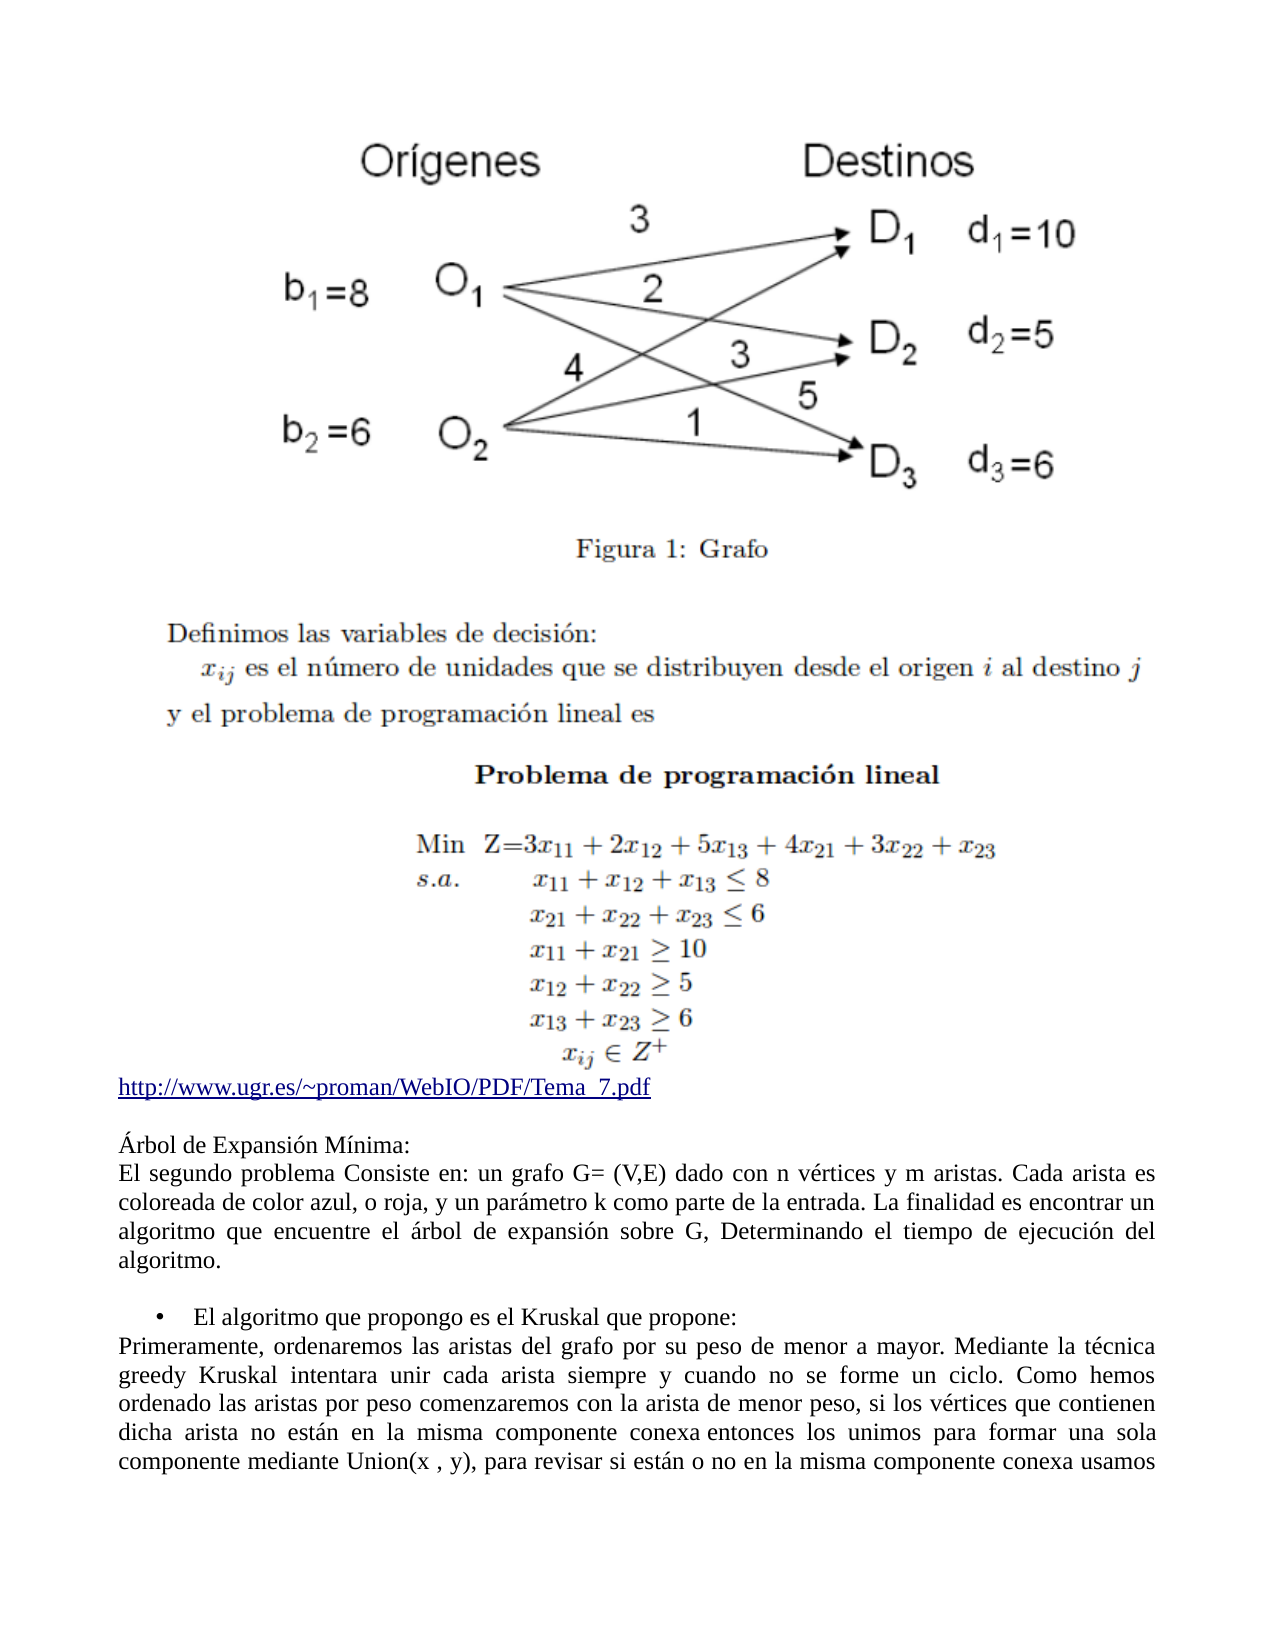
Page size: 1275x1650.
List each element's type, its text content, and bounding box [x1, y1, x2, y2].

text http://www.ugr.es/~proman/WebIO/PDF/Tema_7.pdf [118, 1073, 1157, 1101]
list El algoritmo que propongo es el Kruskal que propone: [156, 1302, 1157, 1331]
text Árbol de Expansión Mínima: [118, 1130, 1157, 1158]
text Primeramente, ordenaremos las aristas del grafo por su peso de menor a mayor. Mediante la técnica greedy Kruskal intentara unir cada arista siempre y cuando no se forme un ciclo. Como hemos ordenado las aristas por peso comenzaremos con la arista de menor peso, si los vértices que contienen dicha arista no están en la misma componente conexa entonces los unimos para formar una sola componente mediante Union(x , y), para revisar si están o no en la misma componente conexa usamos [118, 1331, 1157, 1475]
text El segundo problema Consiste en: un grafo G= (V,E) dado con n vértices y m aristas. Cada arista es coloreada de color azul, o roja, y un parámetro k como parte de la entrada. La finalidad es encontrar un algoritmo que encuentre el árbol de expansión sobre G, Determinando el tiempo de ejecución del algoritmo. [118, 1158, 1157, 1273]
